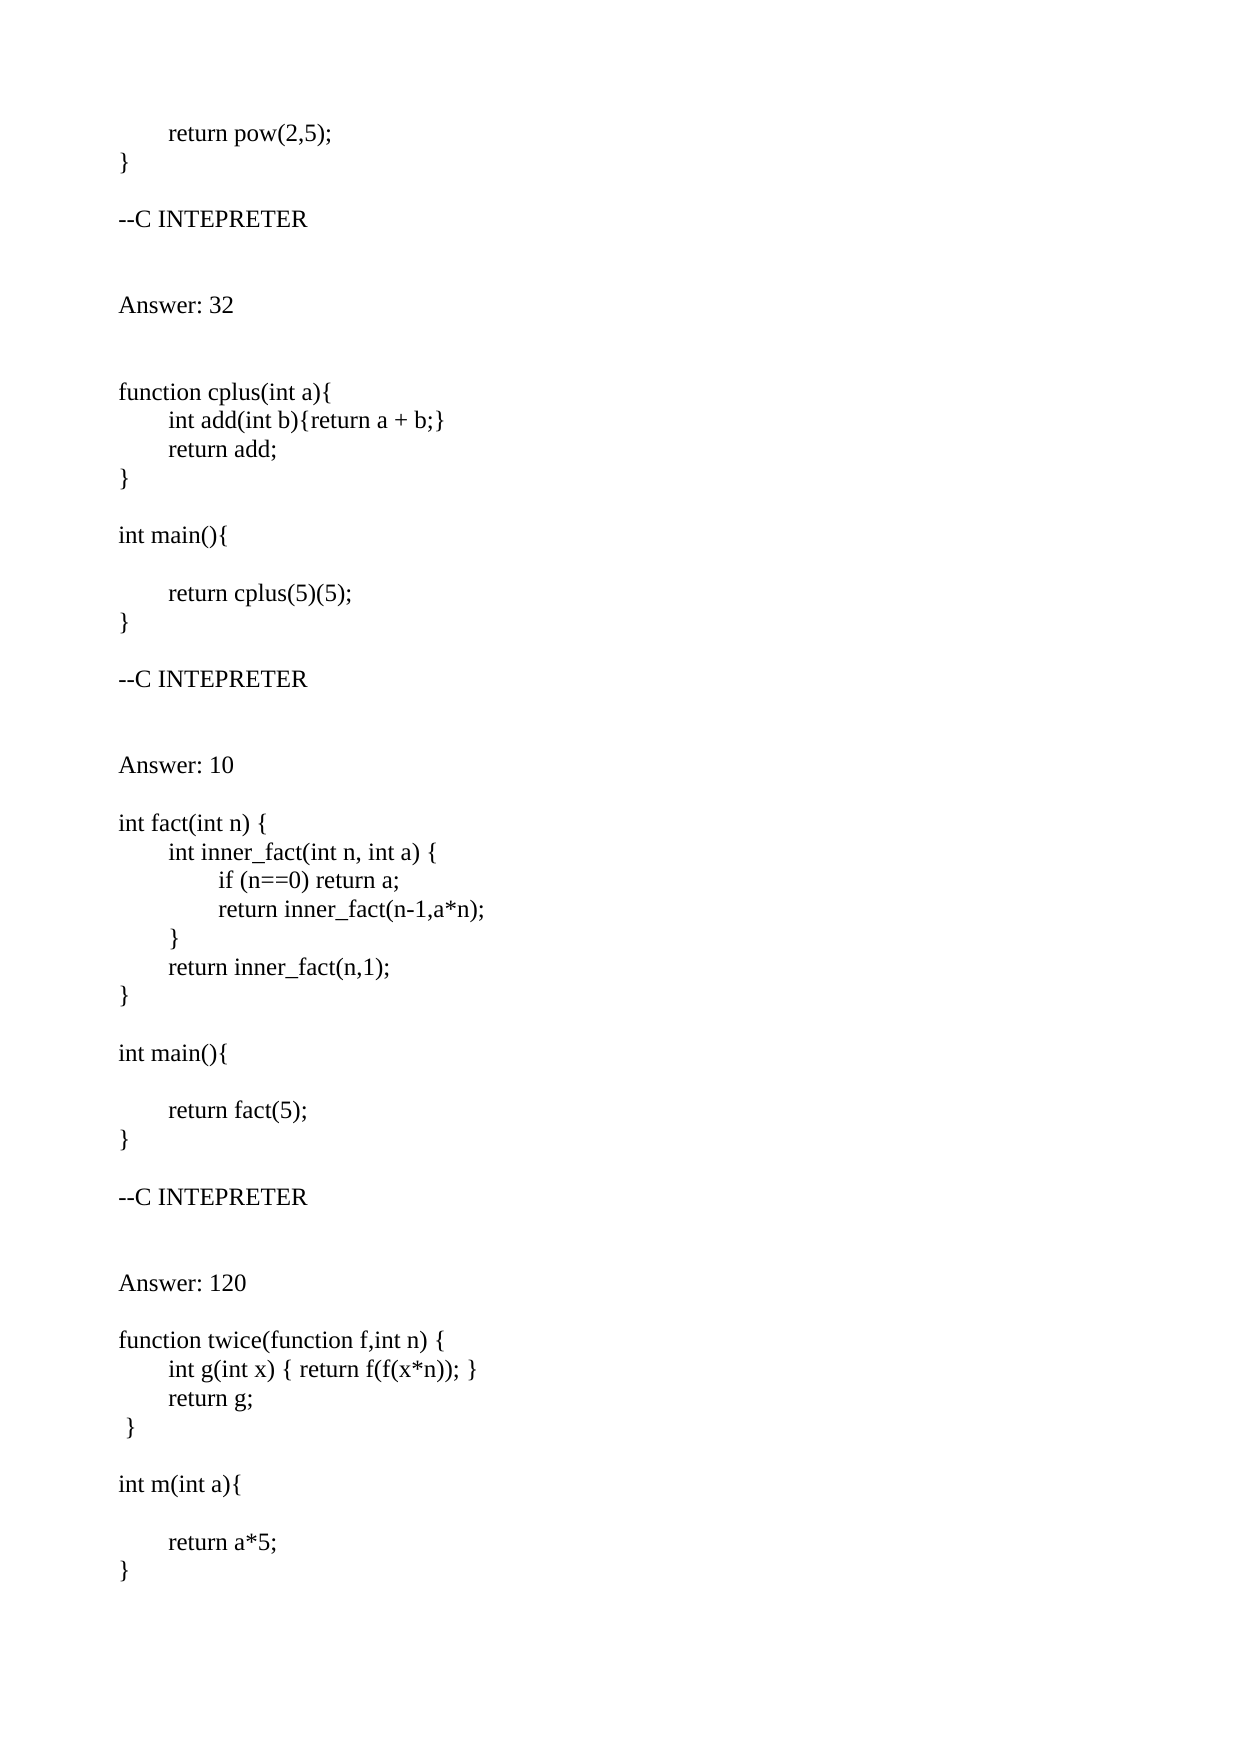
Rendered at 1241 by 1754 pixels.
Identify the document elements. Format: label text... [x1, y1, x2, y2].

text int main(){ [118, 1038, 1122, 1067]
text return pow(2,5); [118, 118, 1122, 147]
text } [118, 607, 1122, 636]
text } [118, 1556, 1122, 1584]
text --C INTEPRETER [118, 1182, 1122, 1211]
text return fact(5); [118, 1096, 1122, 1124]
text return a*5; [118, 1527, 1122, 1556]
text } [118, 1124, 1122, 1153]
text return inner_fact(n-1,a*n); [118, 894, 1122, 923]
text Answer: 120 [118, 1268, 1122, 1297]
text } [118, 923, 1122, 952]
text int fact(int n) { [118, 808, 1122, 837]
text } [118, 1412, 1122, 1441]
text int g(int x) { return f(f(x*n)); } [118, 1354, 1122, 1383]
text return cplus(5)(5); [118, 578, 1122, 607]
text Answer: 32 [118, 291, 1122, 319]
text int add(int b){return a + b;} [118, 406, 1122, 434]
text return inner_fact(n,1); [118, 952, 1122, 981]
text function twice(function f,int n) { [118, 1326, 1122, 1354]
text if (n==0) return a; [118, 866, 1122, 894]
text Answer: 10 [118, 751, 1122, 779]
text function cplus(int a){ [118, 377, 1122, 406]
text } [118, 463, 1122, 492]
text int m(int a){ [118, 1469, 1122, 1498]
text --C INTEPRETER [118, 204, 1122, 233]
text int main(){ [118, 521, 1122, 549]
text int inner_fact(int n, int a) { [118, 837, 1122, 866]
text } [118, 147, 1122, 176]
text --C INTEPRETER [118, 664, 1122, 693]
text return g; [118, 1383, 1122, 1412]
text } [118, 981, 1122, 1009]
text return add; [118, 434, 1122, 463]
